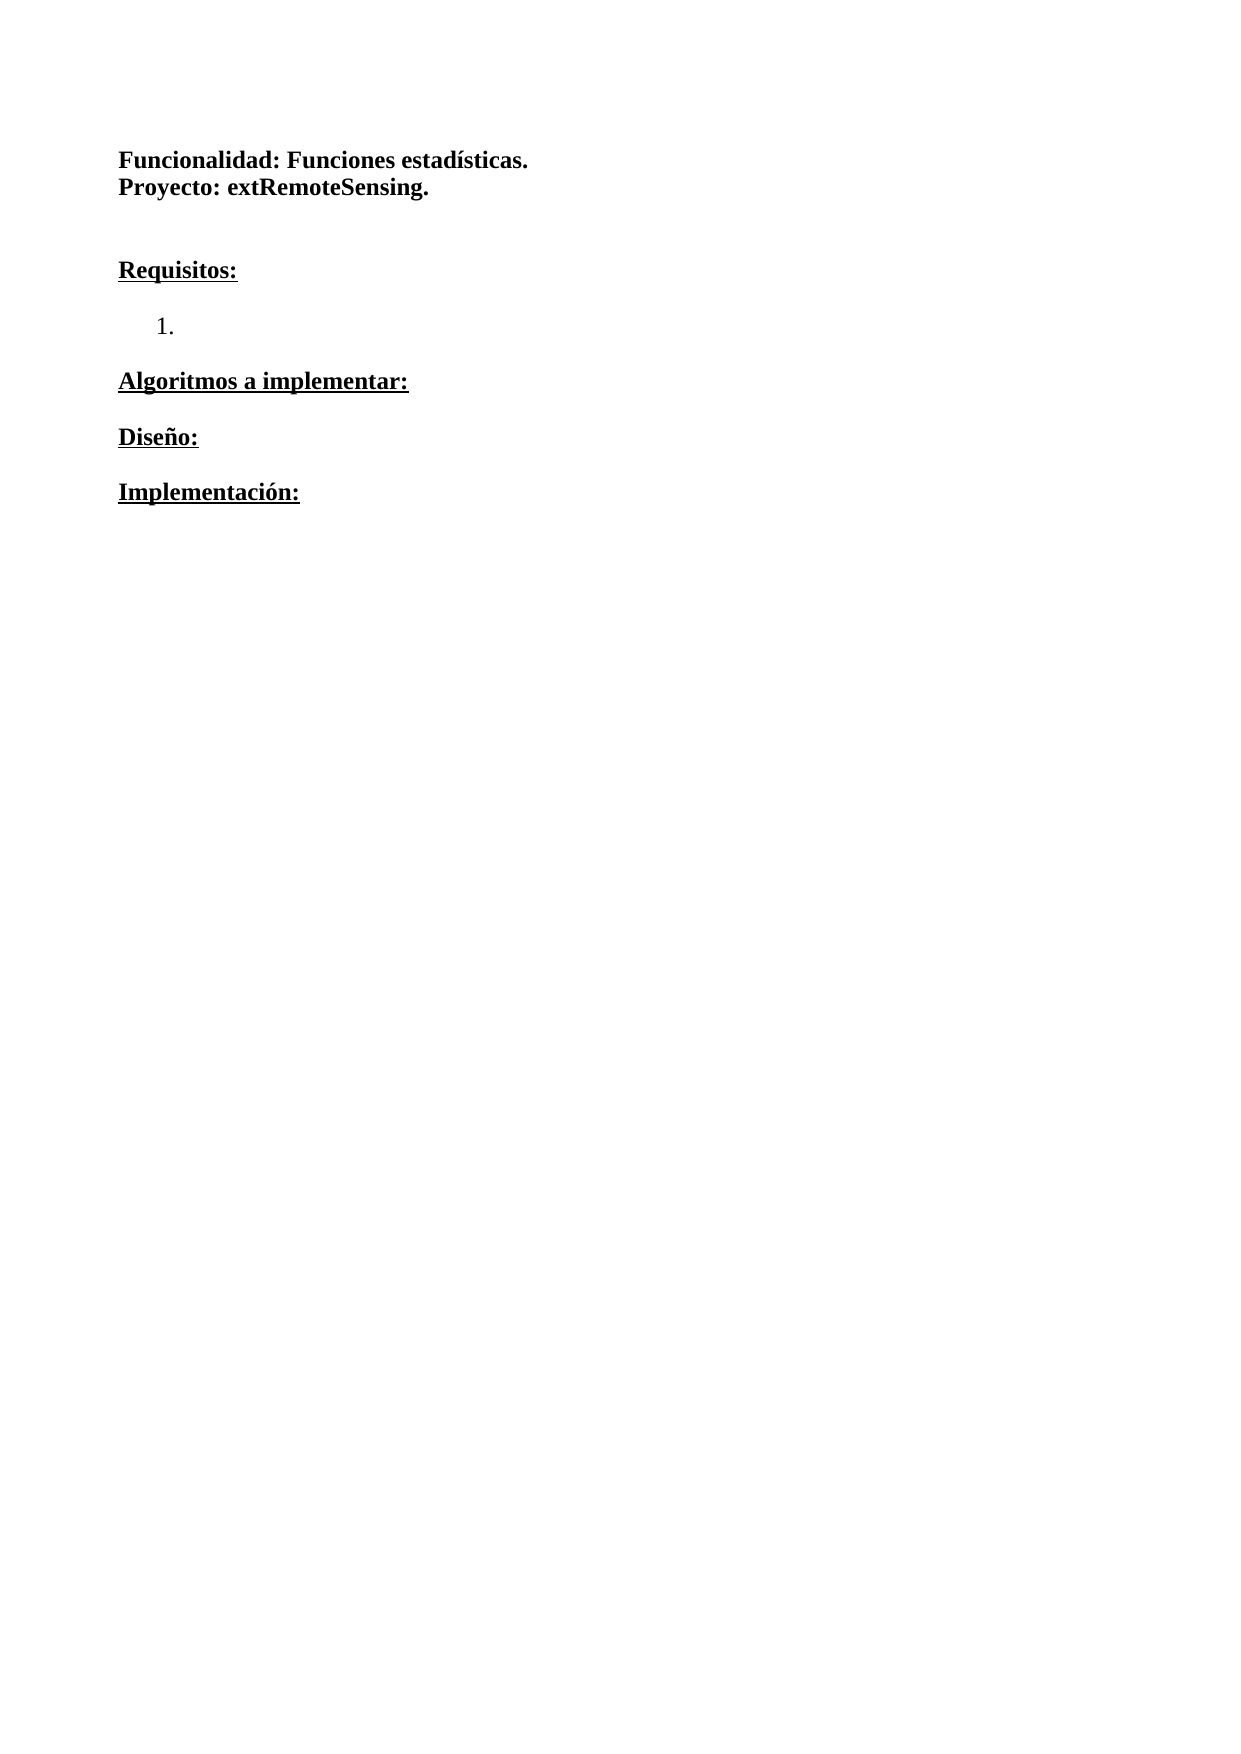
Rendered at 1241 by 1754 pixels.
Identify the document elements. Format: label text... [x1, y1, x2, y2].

text Proyecto: extRemoteSensing. [118, 173, 1122, 201]
text Requisitos: [118, 257, 1122, 284]
text Diseño: [118, 423, 1122, 451]
text Algoritmos a implementar: [118, 367, 1122, 395]
text Implementación: [118, 478, 1122, 506]
text Funcionalidad: Funciones estadísticas. [118, 146, 1122, 173]
